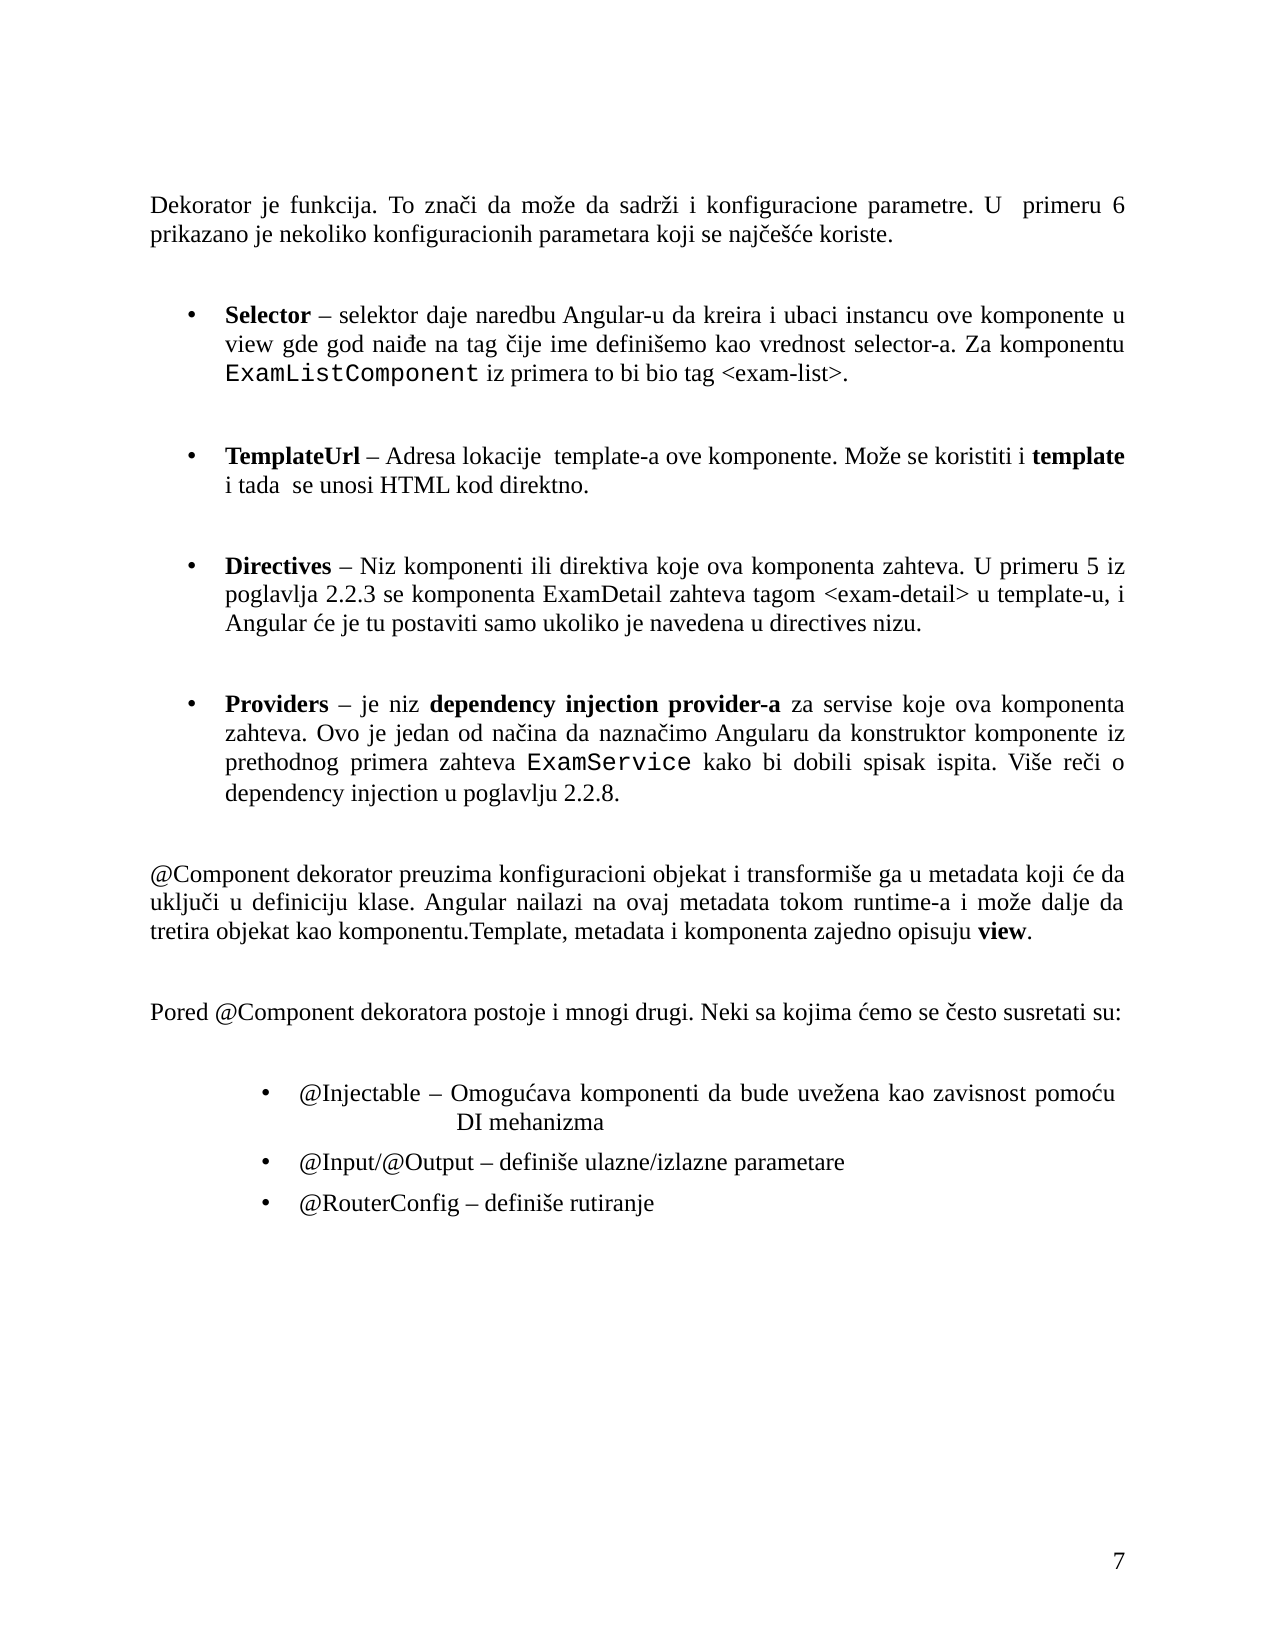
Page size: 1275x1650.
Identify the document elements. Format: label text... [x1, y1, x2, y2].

text @Component dekorator preuzima konfiguracioni objekat i transformiše ga u metadata koji će da uključi u definiciju klase. Angular nailazi na ovaj metadata tokom runtime-a i može dalje da tretira objekat kao komponentu.Template, metadata i komponenta zajedno opisuju view. [150, 859, 1125, 945]
text Dekorator je funkcija. To znači da može da sadrži i konfiguracione parametre. U primeru 6 prikazano je nekoliko konfiguracionih parametara koji se najčešće koriste. [150, 191, 1125, 248]
text Pored @Component dekoratora postoje i mnogi drugi. Neki sa kojima ćemo se često susretati su: [150, 997, 1125, 1026]
list Selector – selektor daje naredbu Angular-u da kreira i ubaci instancu ove komponente u view gde god naiđe na tag čije ime definišemo kao vrednost selector-a. Za komponentu ExamListComponent iz primera to bi bio tag <exam-list>. [187, 300, 1125, 389]
list Providers – je niz dependency injection provider-a za servise koje ova komponenta zahteva. Ovo je jedan od načina da naznačimo Angularu da konstruktor komponente iz prethodnog primera zahteva ExamService kako bi dobili spisak ispita. Više reči o dependency injection u poglavlju 2.2.8. [187, 689, 1125, 806]
list Directives – Niz komponenti ili direktiva koje ova komponenta zahteva. U primeru 5 iz poglavlja 2.2.3 se komponenta ExamDetail zahteva tagom <exam-detail> u template-u, i Angular će je tu postaviti samo ukoliko je navedena u directives nizu. [187, 551, 1125, 637]
list TemplateUrl – Adresa lokacije template-a ove komponente. Može se koristiti i template i tada se unosi HTML kod direktno. [187, 441, 1125, 498]
list @Injectable – Omogućava komponenti da bude uvežena kao zavisnost pomoću DI mehanizma [261, 1078, 1125, 1136]
list @Input/@Output – definiše ulazne/izlazne parametare [261, 1147, 1125, 1176]
list @RouterConfig – definiše rutiranje [261, 1188, 1125, 1217]
